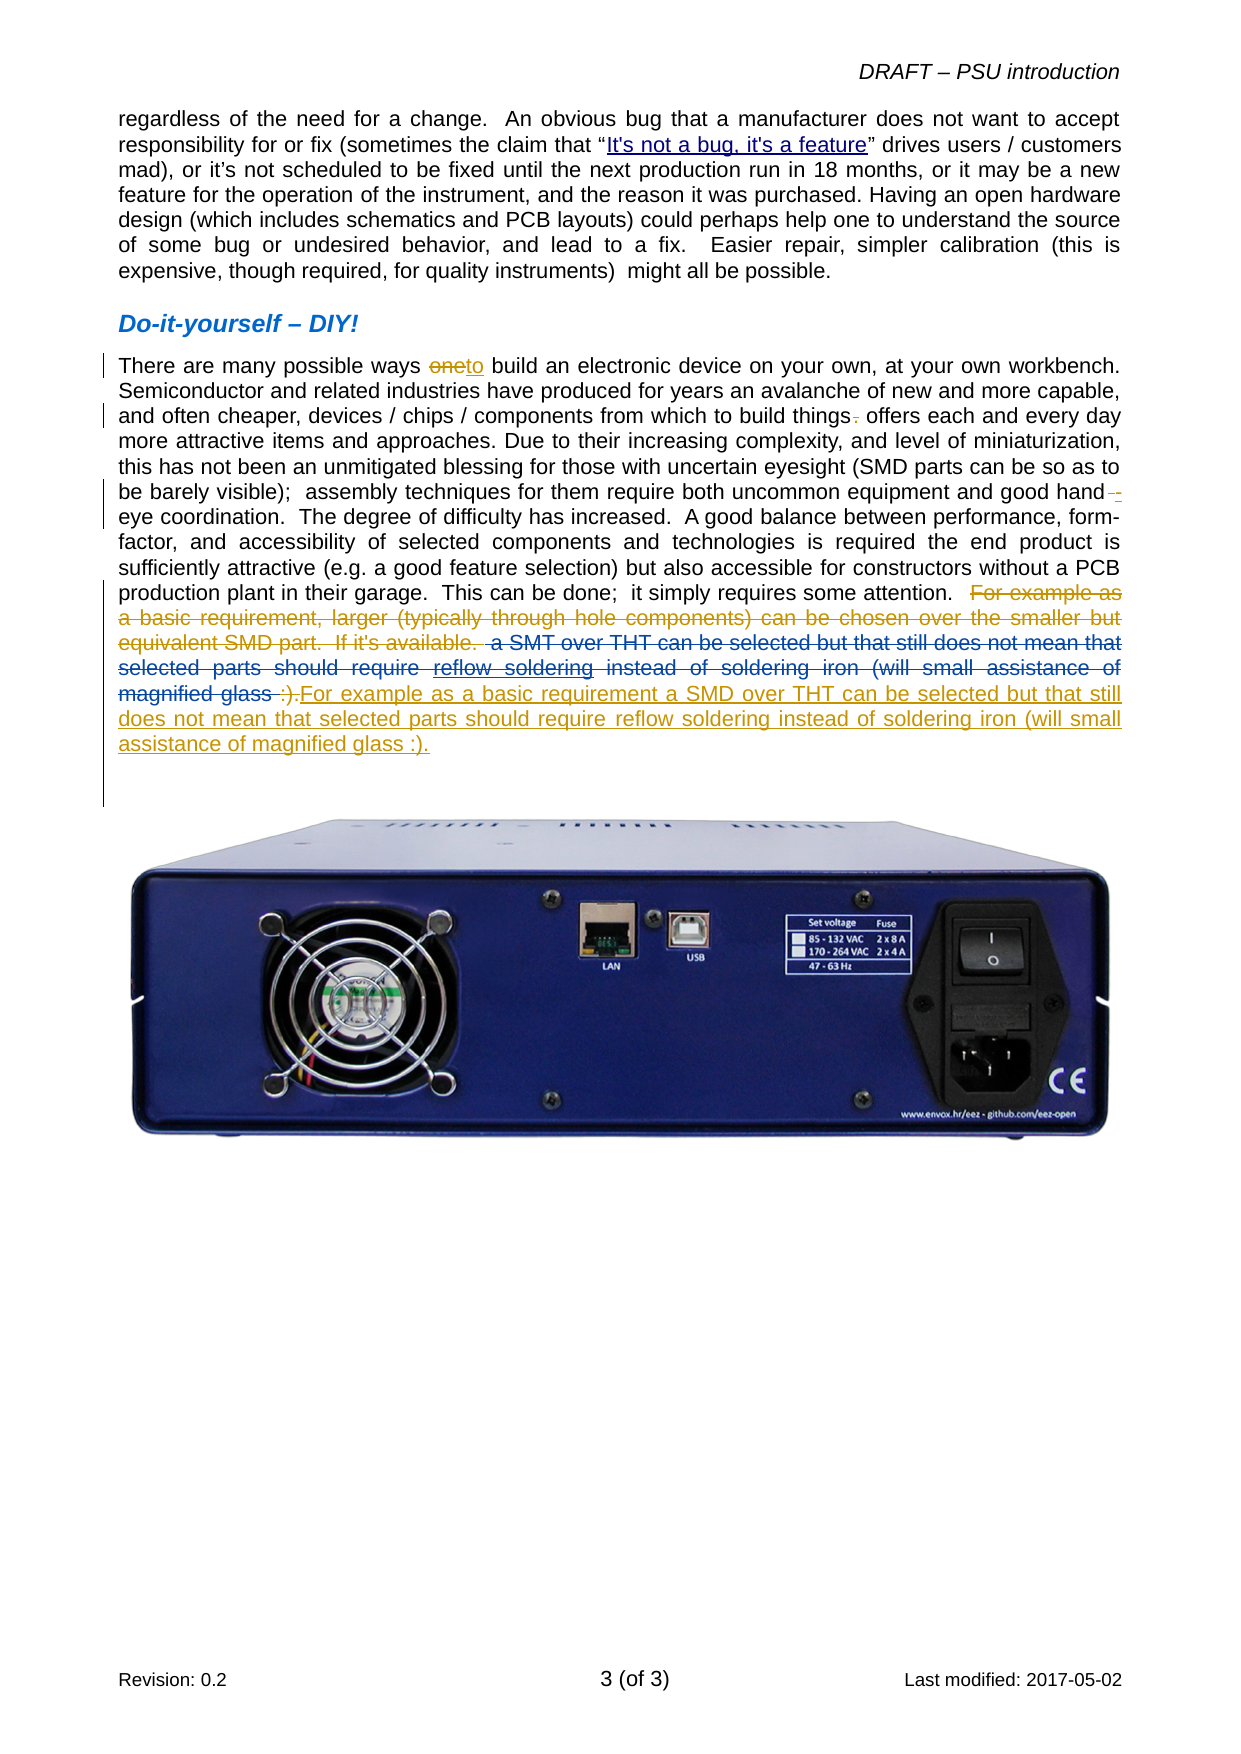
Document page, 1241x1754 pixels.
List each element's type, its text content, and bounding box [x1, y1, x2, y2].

subtitle Do-it-yourself – DIY! [118, 309, 1122, 338]
text regardless of the need for a change. An obvious bug that a manufacturer does not want to accept responsibility for or fix (sometimes the claim that “It's not a bug, it's a feature” drives users / customers mad), or it’s not scheduled to be fixed until the next production run in 18 months, or it may be a new feature for the operation of the instrument, and the reason it was purchased. Having an open hardware design (which includes schematics and PCB layouts) could perhaps help one to understand the source of some bug or undesired behavior, and lead to a fix. Easier repair, simpler calibration (this is expensive, though required, for quality instruments) might all be possible. [118, 106, 1122, 283]
text There are many possible ways to build an electronic device on your own, at your own workbench. Semiconductor and related industries have produced for years an avalanche of new and more capable, and often cheaper, devices / chips / components from which to build things offers each and every day more attractive items and approaches. Due to their increasing complexity, and level of miniaturization, this has not been an unmitigated blessing for those with uncertain eyesight (SMD parts can be so as to be barely visible); assembly techniques for them require both uncommon equipment and good hand-eye coordination. The degree of difficulty has increased. A good balance between performance, form-factor, and accessibility of selected components and technologies is required the end product is sufficiently attractive (e.g. a good feature selection) but also accessible for constructors without a PCB production plant in their garage. This can be done; it simply requires some attention. For example as a basic requirement a SMD over THT can be selected but that still does not mean that selected parts should require reflow soldering instead of soldering iron (will small assistance of magnified glass :). [118, 729, 1122, 756]
picture [118, 806, 1123, 1155]
text There are many possible ways to build an electronic device on your own, at your own workbench. Semiconductor and related industries have produced for years an avalanche of new and more capable, and often cheaper, devices / chips / components from which to build things offers each and every day more attractive items and approaches. Due to their increasing complexity, and level of miniaturization, this has not been an unmitigated blessing for those with uncertain eyesight (SMD parts can be so as to be barely visible); assembly techniques for them require both uncommon equipment and good hand-eye coordination. The degree of difficulty has increased. A good balance between performance, form-factor, and accessibility of selected components and technologies is required the end product is sufficiently attractive (e.g. a good feature selection) but also accessible for constructors without a PCB production plant in their garage. This can be done; it simply requires some attention. For example as a basic requirement a SMD over THT can be selected but that still does not mean that selected parts should require reflow soldering instead of soldering iron (will small assistance of magnified glass :). [118, 645, 1122, 728]
text There are many possible ways to build an electronic device on your own, at your own workbench. Semiconductor and related industries have produced for years an avalanche of new and more capable, and often cheaper, devices / chips / components from which to build things offers each and every day more attractive items and approaches. Due to their increasing complexity, and level of miniaturization, this has not been an unmitigated blessing for those with uncertain eyesight (SMD parts can be so as to be barely visible); assembly techniques for them require both uncommon equipment and good hand-eye coordination. The degree of difficulty has increased. A good balance between performance, form-factor, and accessibility of selected components and technologies is required the end product is sufficiently attractive (e.g. a good feature selection) but also accessible for constructors without a PCB production plant in their garage. This can be done; it simply requires some attention. For example as a basic requirement a SMD over THT can be selected but that still does not mean that selected parts should require reflow soldering instead of soldering iron (will small assistance of magnified glass :). [118, 353, 1122, 619]
